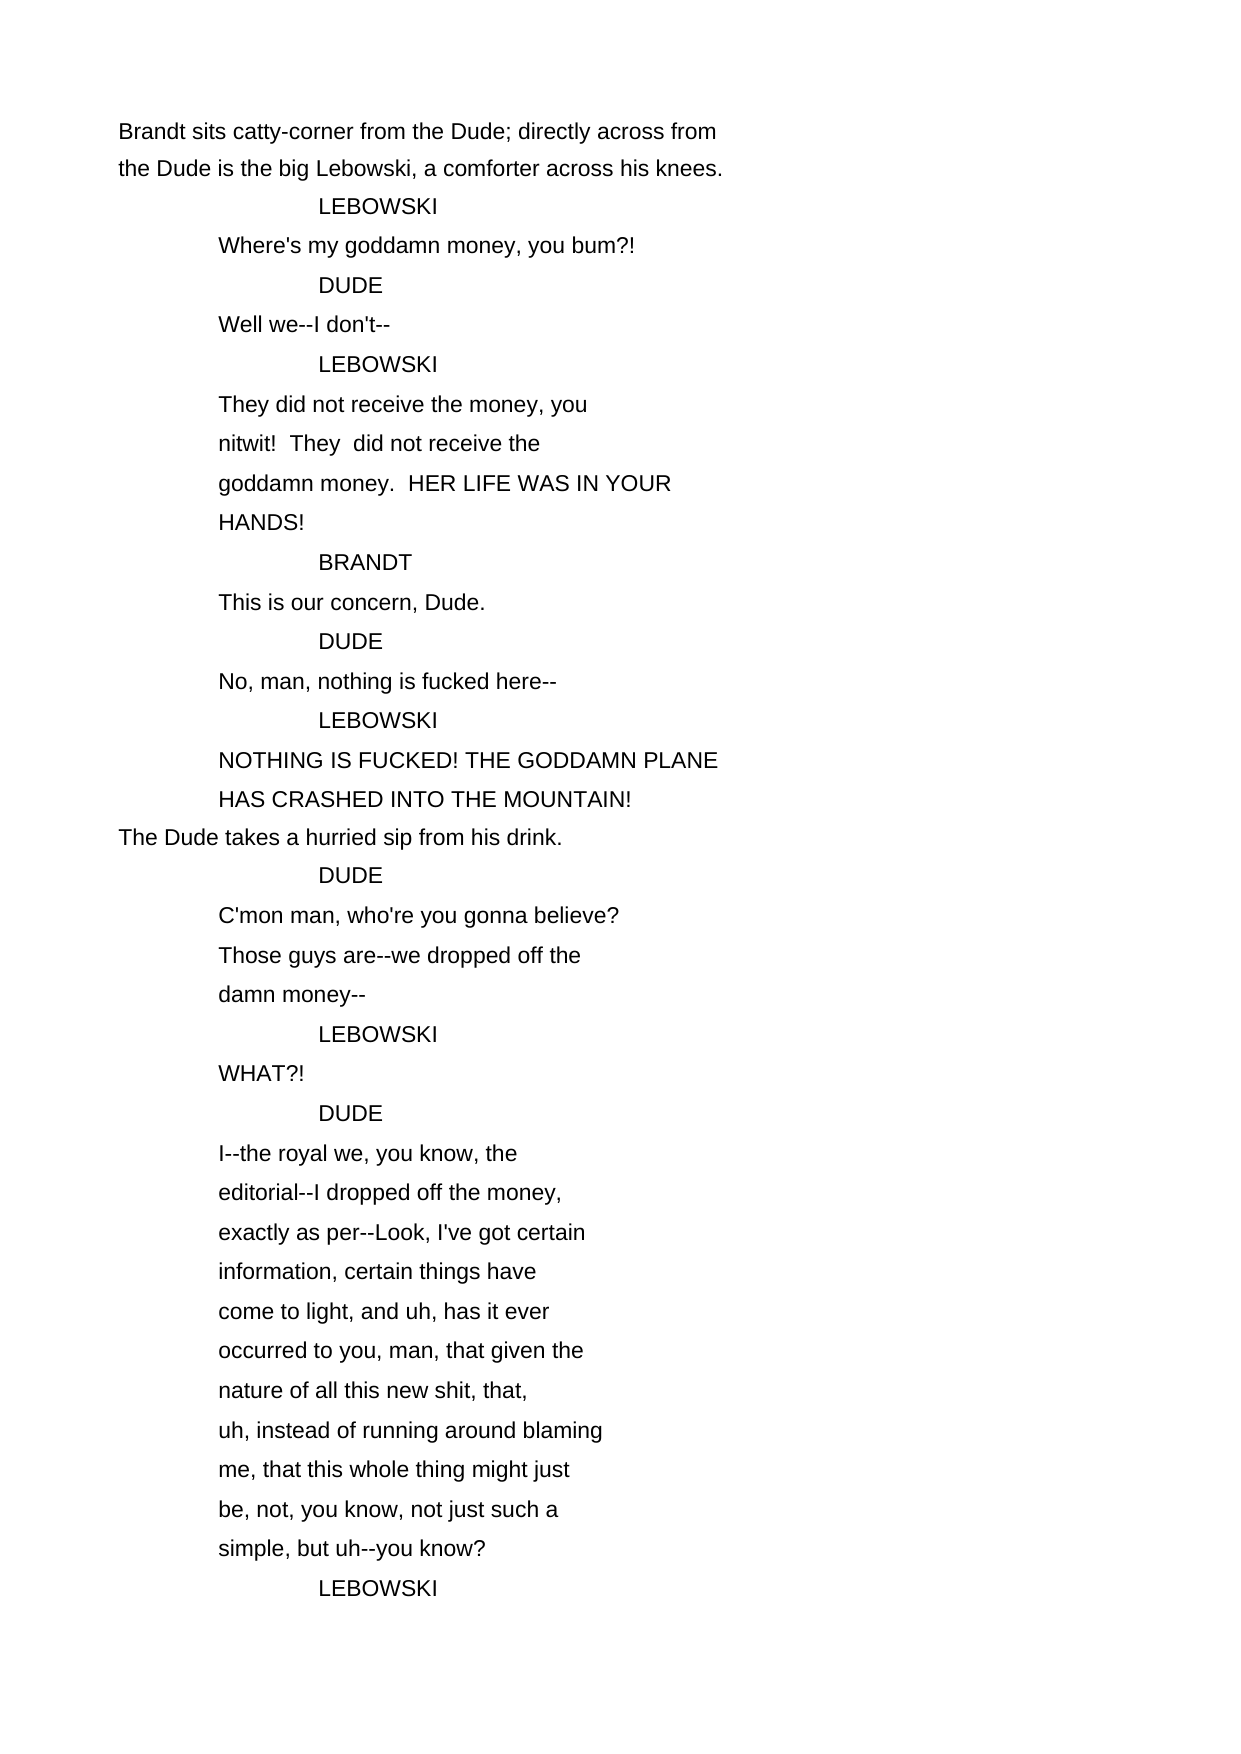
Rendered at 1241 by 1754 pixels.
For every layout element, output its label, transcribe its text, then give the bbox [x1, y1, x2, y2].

text the Dude is the big Lebowski, a comforter across his knees. [118, 154, 1122, 181]
text uh, instead of running around blaming [118, 1415, 1122, 1443]
text Brandt sits catty-corner from the Dude; directly across from [118, 118, 1122, 144]
text BRANDT [118, 547, 1122, 576]
text be, not, you know, not just such a [118, 1494, 1122, 1523]
text NOTHING IS FUCKED! THE GODDAMN PLANE [118, 745, 1122, 774]
text goddamn money. HER LIFE WAS IN YOUR [118, 468, 1122, 497]
text HANDS! [118, 507, 1122, 536]
text come to light, and uh, has it ever [118, 1296, 1122, 1325]
text damn money-- [118, 979, 1122, 1008]
text nature of all this new shit, that, [118, 1375, 1122, 1404]
text This is our concern, Dude. [118, 587, 1122, 615]
text LEBOWSKI [118, 191, 1122, 219]
text WHAT?! [118, 1058, 1122, 1087]
text Well we--I don't-- [118, 309, 1122, 338]
text The Dude takes a hurried sip from his drink. [118, 824, 1122, 851]
text I--the royal we, you know, the [118, 1138, 1122, 1166]
text DUDE [118, 861, 1122, 889]
text DUDE [118, 1098, 1122, 1127]
text They did not receive the money, you [118, 389, 1122, 417]
text simple, but uh--you know? [118, 1533, 1122, 1562]
text LEBOWSKI [118, 1573, 1122, 1602]
text nitwit! They did not receive the [118, 428, 1122, 457]
text editorial--I dropped off the money, [118, 1177, 1122, 1206]
text No, man, nothing is fucked here-- [118, 666, 1122, 694]
text LEBOWSKI [118, 349, 1122, 378]
text HAS CRASHED INTO THE MOUNTAIN! [118, 784, 1122, 813]
text LEBOWSKI [118, 705, 1122, 734]
text Where's my goddamn money, you bum?! [118, 230, 1122, 259]
text DUDE [118, 626, 1122, 655]
text information, certain things have [118, 1256, 1122, 1285]
text me, that this whole thing might just [118, 1454, 1122, 1483]
text LEBOWSKI [118, 1019, 1122, 1048]
text DUDE [118, 270, 1122, 299]
text C'mon man, who're you gonna believe? [118, 900, 1122, 929]
text Those guys are--we dropped off the [118, 940, 1122, 968]
text occurred to you, man, that given the [118, 1336, 1122, 1364]
text exactly as per--Look, I've got certain [118, 1217, 1122, 1246]
